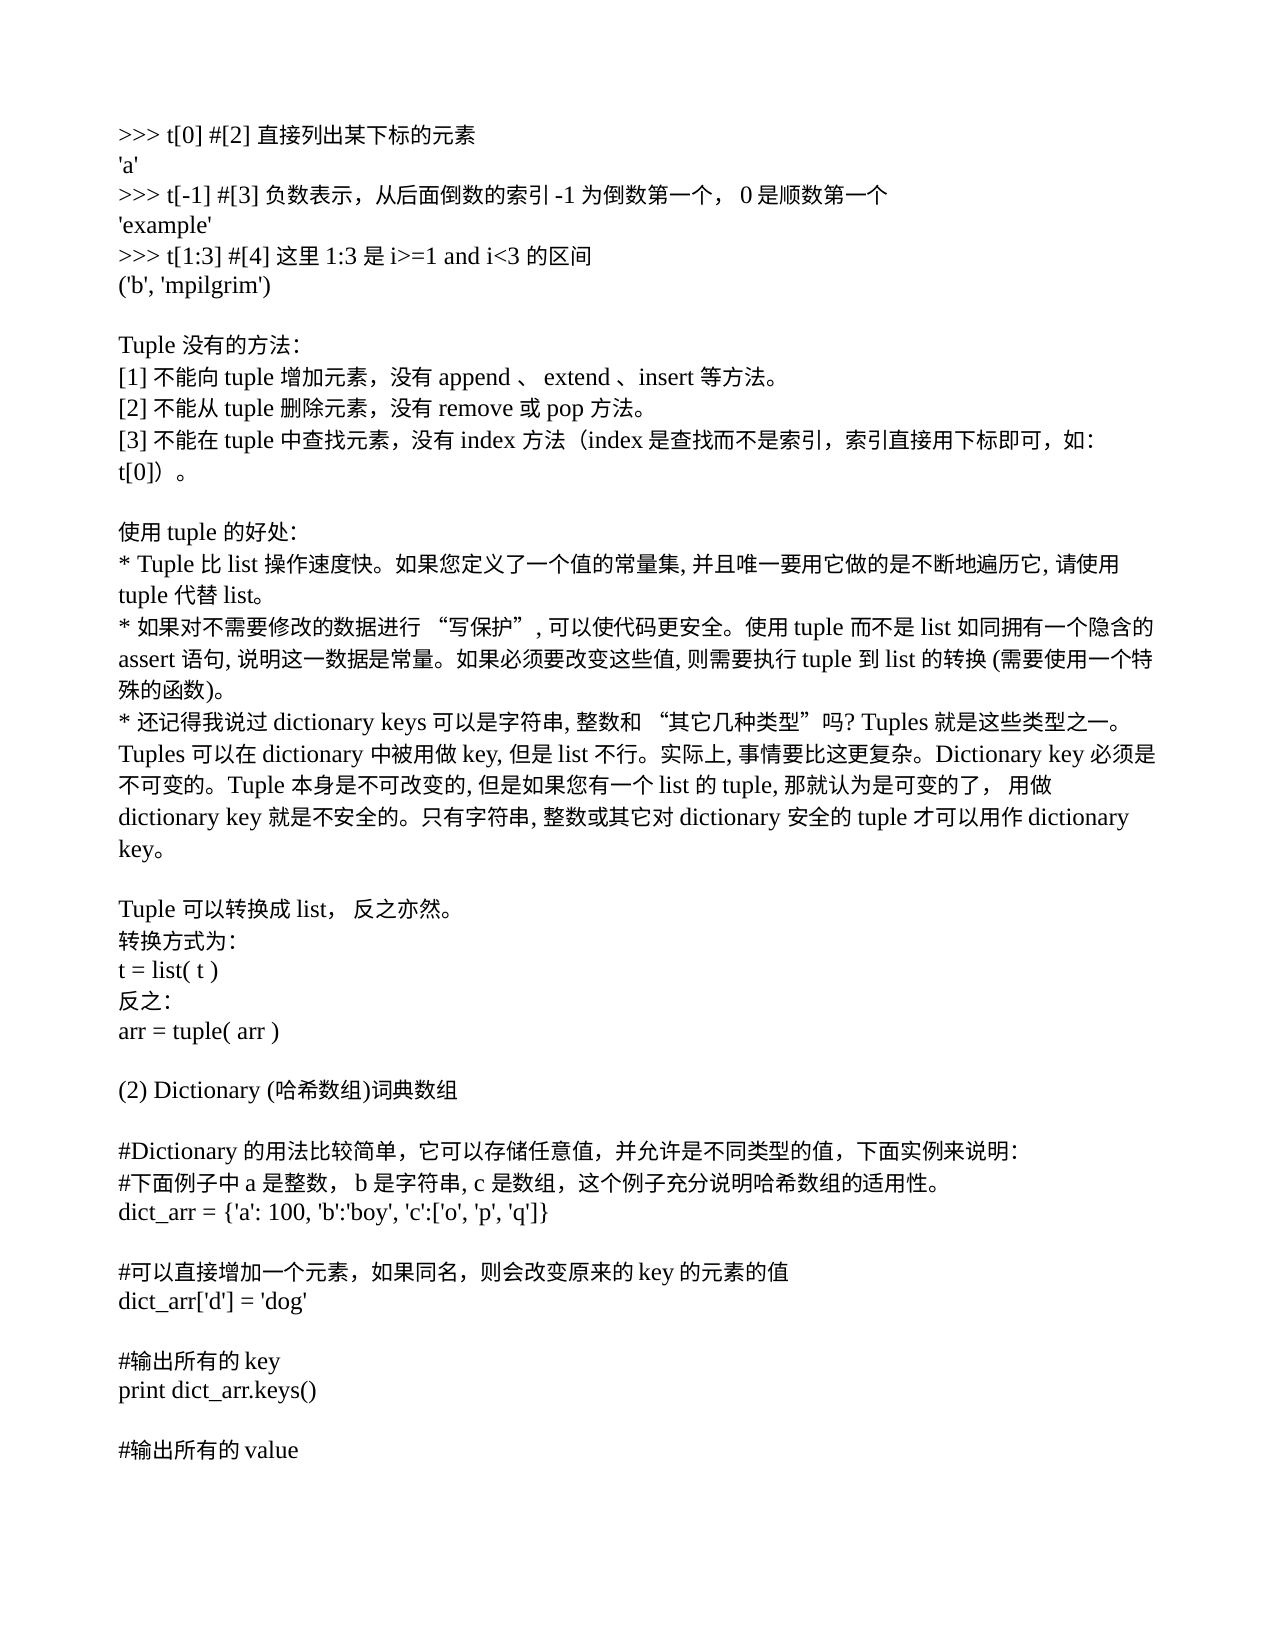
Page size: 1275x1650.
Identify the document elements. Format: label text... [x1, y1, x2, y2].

text >>> t[0] #[2] 直接列出某下标的元素 'a' >>> t[-1] #[3] 负数表示，从后面倒数的索引 -1 为倒数第一个， 0是顺数第一个 'example' >>> t[1:3] #[4] 这里 1:3 是 i>=1 and i<3 的区间 ('b', 'mpilgrim') Tuple 没有的方法： [1] 不能向 tuple 增加元素，没有 append 、 extend 、insert 等方法。 [2] 不能从 tuple 删除元素，没有 remove 或 pop 方法。 [3] 不能在 tuple 中查找元素，没有 index 方法（index是查找而不是索引，索引直接用下标即可，如：t[0]）。 使用 tuple 的好处： * Tuple 比 list 操作速度快。如果您定义了一个值的常量集, 并且唯一要用它做的是不断地遍历它, 请使用 tuple 代替 list。 * 如果对不需要修改的数据进行 “写保护”, 可以使代码更安全。使用 tuple 而不是 list 如同拥有一个隐含的 assert 语句, 说明这一数据是常量。如果必须要改变这些值, 则需要执行 tuple 到 list 的转换 (需要使用一个特殊的函数)。 * 还记得我说过 dictionary keys 可以是字符串, 整数和 “其它几种类型”吗? Tuples 就是这些类型之一。 Tuples 可以在 dictionary 中被用做 key, 但是 list 不行。实际上, 事情要比这更复杂。Dictionary key 必须是不可变的。Tuple 本身是不可改变的, 但是如果您有一个 list 的 tuple, 那就认为是可变的了， 用做 dictionary key 就是不安全的。只有字符串, 整数或其它对 dictionary 安全的 tuple 才可以用作 dictionary key。 Tuple 可以转换成 list， 反之亦然。 转换方式为： t = list( t ) 反之： arr = tuple( arr ) (2) Dictionary (哈希数组)词典数组 #Dictionary 的用法比较简单，它可以存储任意值，并允许是不同类型的值，下面实例来说明： #下面例子中 a 是整数， b 是字符串, c 是数组，这个例子充分说明哈希数组的适用性。 dict_arr = {'a': 100, 'b':'boy', 'c':['o', 'p', 'q']} #可以直接增加一个元素，如果同名，则会改变原来的key的元素的值 dict_arr['d'] = 'dog' #输出所有的key print dict_arr.keys() #输出所有的value [118, 118, 1157, 1465]
